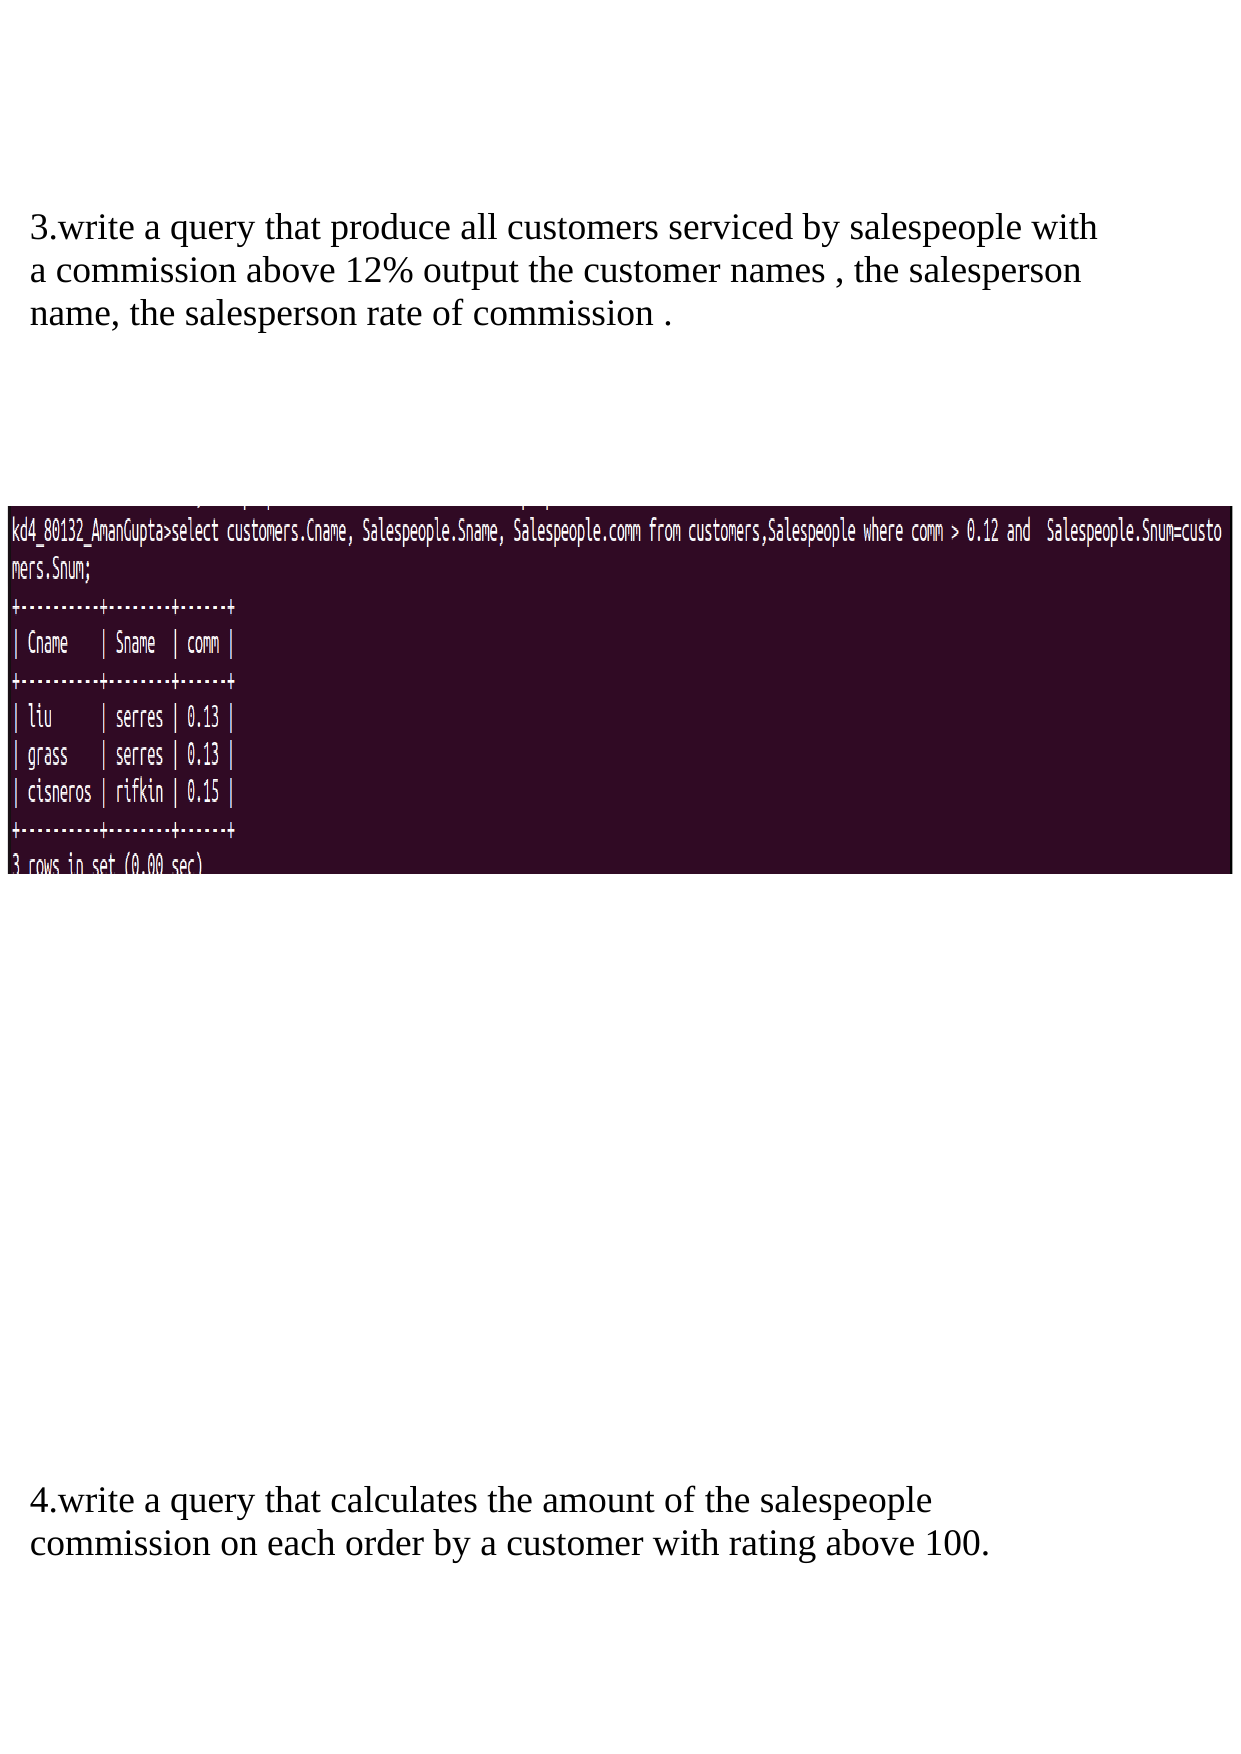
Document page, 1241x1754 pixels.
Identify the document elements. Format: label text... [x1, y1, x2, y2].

text 4.write a query that calculates the amount of the salespeople commission on each order by a customer with rating above 100. [29, 1477, 1122, 1564]
text 3.write a query that produce all customers serviced by salespeople with a commission above 12% output the customer names , the salesperson name, the salesperson rate of commission . [29, 204, 1122, 334]
picture [7, 506, 1233, 874]
